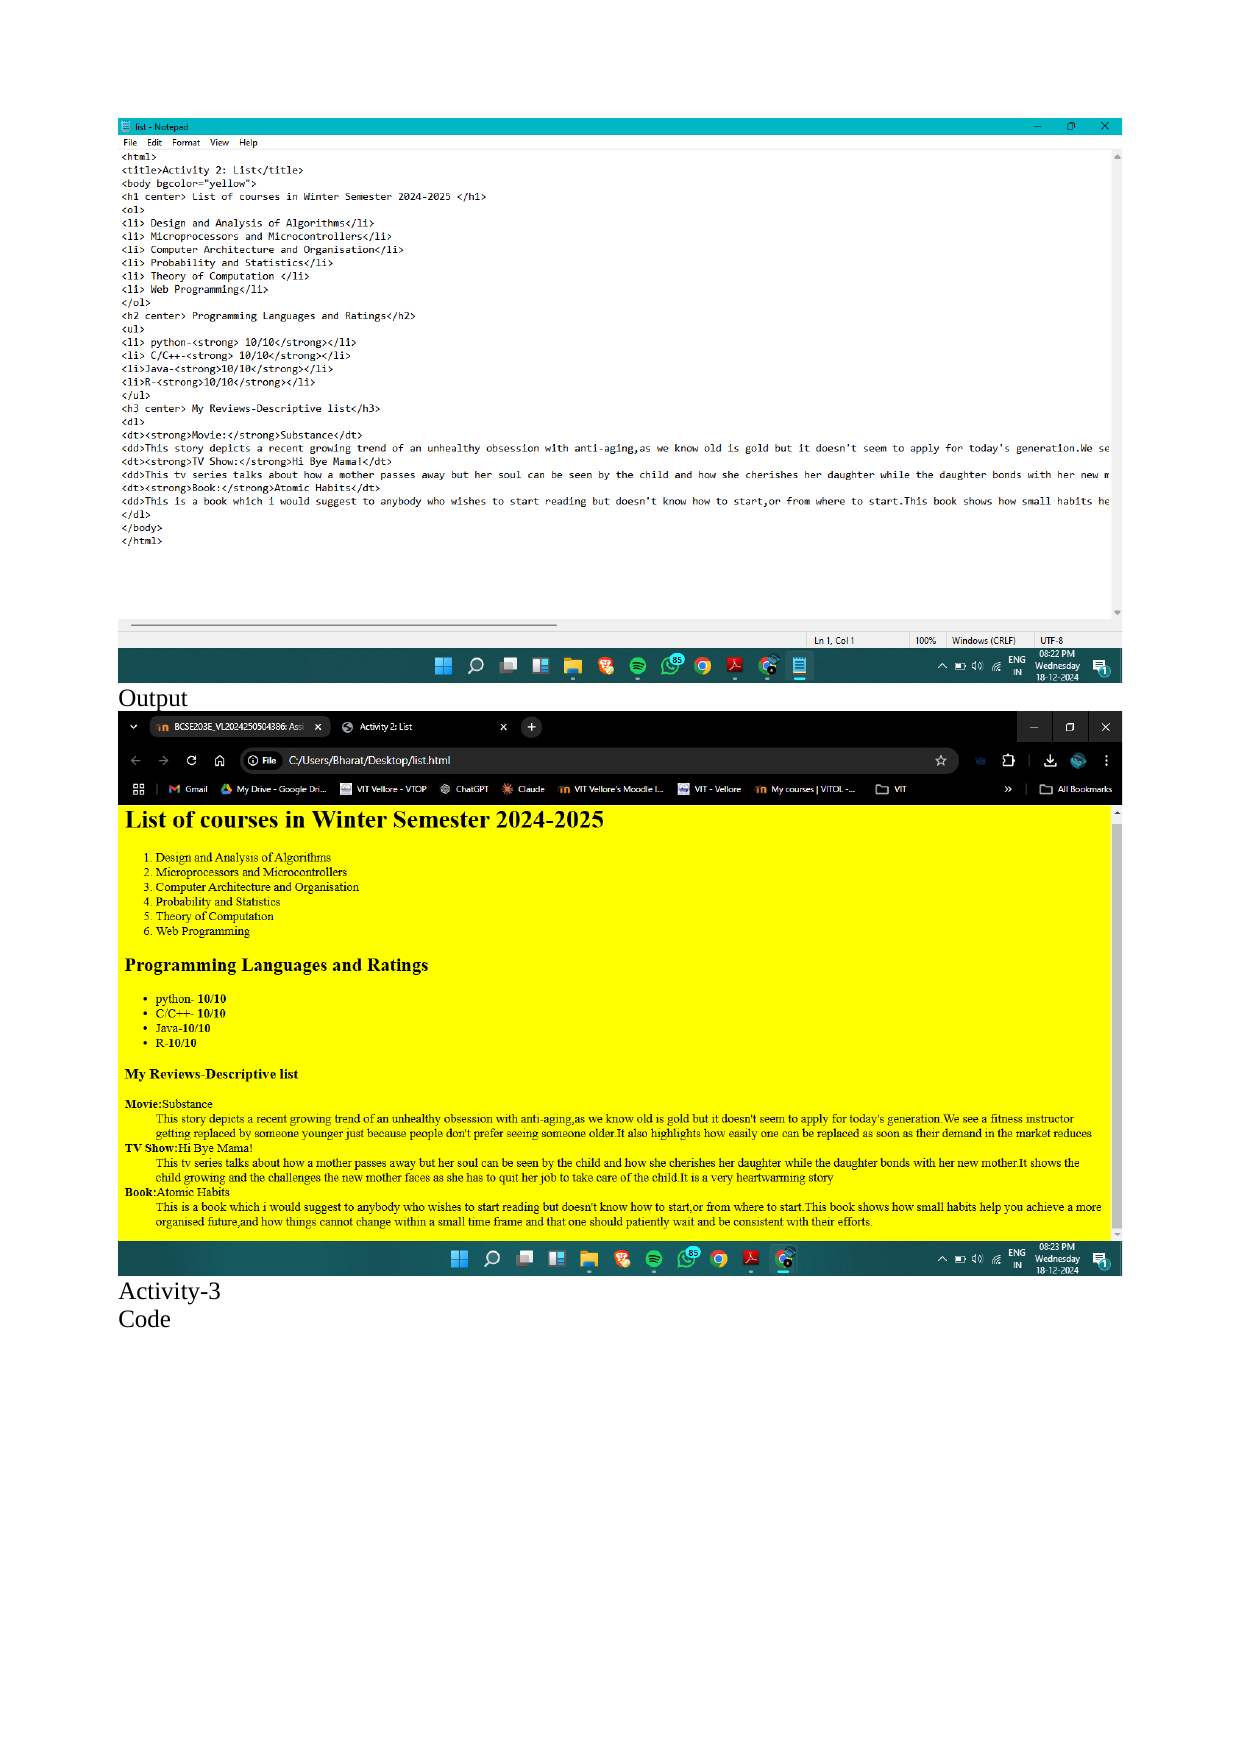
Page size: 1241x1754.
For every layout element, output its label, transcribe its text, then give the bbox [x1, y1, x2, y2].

text Output [118, 683, 1122, 711]
text Code [118, 1304, 1122, 1333]
text Activity-3 [118, 1276, 1122, 1304]
